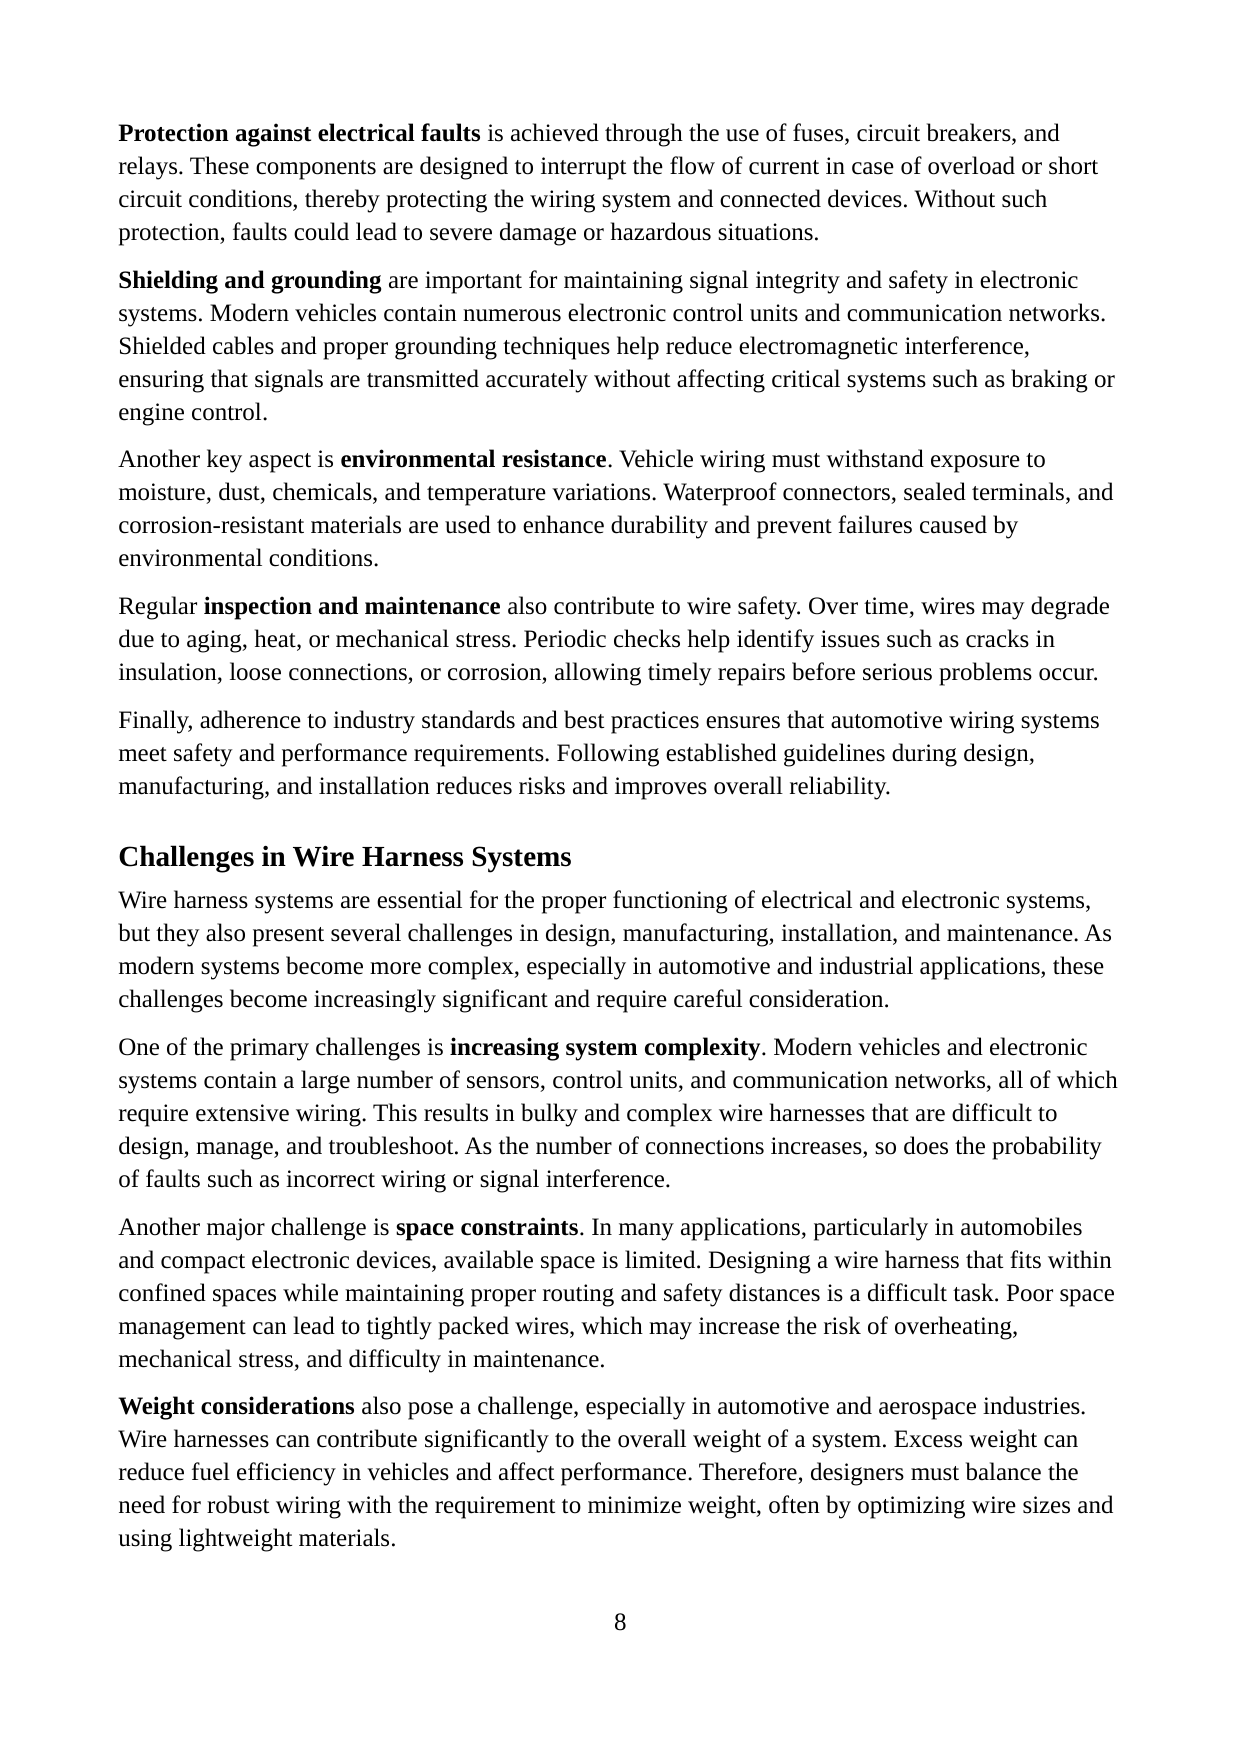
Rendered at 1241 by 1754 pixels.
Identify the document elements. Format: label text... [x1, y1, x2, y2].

text Another key aspect is environmental resistance. Vehicle wiring must withstand exposure to moisture, dust, chemicals, and temperature variations. Waterproof connectors, sealed terminals, and corrosion-resistant materials are used to enhance durability and prevent failures caused by environmental conditions. [118, 444, 1122, 572]
text Another major challenge is space constraints. In many applications, particularly in automobiles and compact electronic devices, available space is limited. Designing a wire harness that fits within confined spaces while maintaining proper routing and safety distances is a difficult task. Poor space management can lead to tightly packed wires, which may increase the risk of overheating, mechanical stress, and difficulty in maintenance. [118, 1212, 1122, 1372]
text Regular inspection and maintenance also contribute to wire safety. Over time, wires may degrade due to aging, heat, or mechanical stress. Periodic checks help identify issues such as cracks in insulation, loose connections, or corrosion, allowing timely repairs before serious problems occur. [118, 591, 1122, 686]
text Weight considerations also pose a challenge, especially in automotive and aerospace industries. Wire harnesses can contribute significantly to the overall weight of a system. Excess weight can reduce fuel efficiency in vehicles and affect performance. Therefore, designers must balance the need for robust wiring with the requirement to minimize weight, often by optimizing wire sizes and using lightweight materials. [118, 1391, 1122, 1552]
text Wire harness systems are essential for the proper functioning of electrical and electronic systems, but they also present several challenges in design, manufacturing, installation, and maintenance. As modern systems become more complex, especially in automotive and industrial applications, these challenges become increasingly significant and require careful consideration. [118, 885, 1122, 1013]
text Protection against electrical faults is achieved through the use of fuses, circuit breakers, and relays. These components are designed to interrupt the flow of current in case of overload or short circuit conditions, thereby protecting the wiring system and connected devices. Without such protection, faults could lead to severe damage or hazardous situations. [118, 118, 1122, 246]
text Finally, adherence to industry standards and best practices ensures that automotive wiring systems meet safety and performance requirements. Following established guidelines during design, manufacturing, and installation reduces risks and improves overall reliability. [118, 705, 1122, 799]
text One of the primary challenges is increasing system complexity. Modern vehicles and electronic systems contain a large number of sensors, control units, and communication networks, all of which require extensive wiring. This results in bulky and complex wire harnesses that are difficult to design, manage, and troubleshoot. As the number of connections increases, so does the probability of faults such as incorrect wiring or signal interference. [118, 1032, 1122, 1193]
text Shielding and grounding are important for maintaining signal integrity and safety in electronic systems. Modern vehicles contain numerous electronic control units and communication networks. Shielded cables and proper grounding techniques help reduce electromagnetic interference, ensuring that signals are transmitted accurately without affecting critical systems such as braking or engine control. [118, 265, 1122, 426]
subtitle Challenges in Wire Harness Systems [118, 839, 1122, 873]
